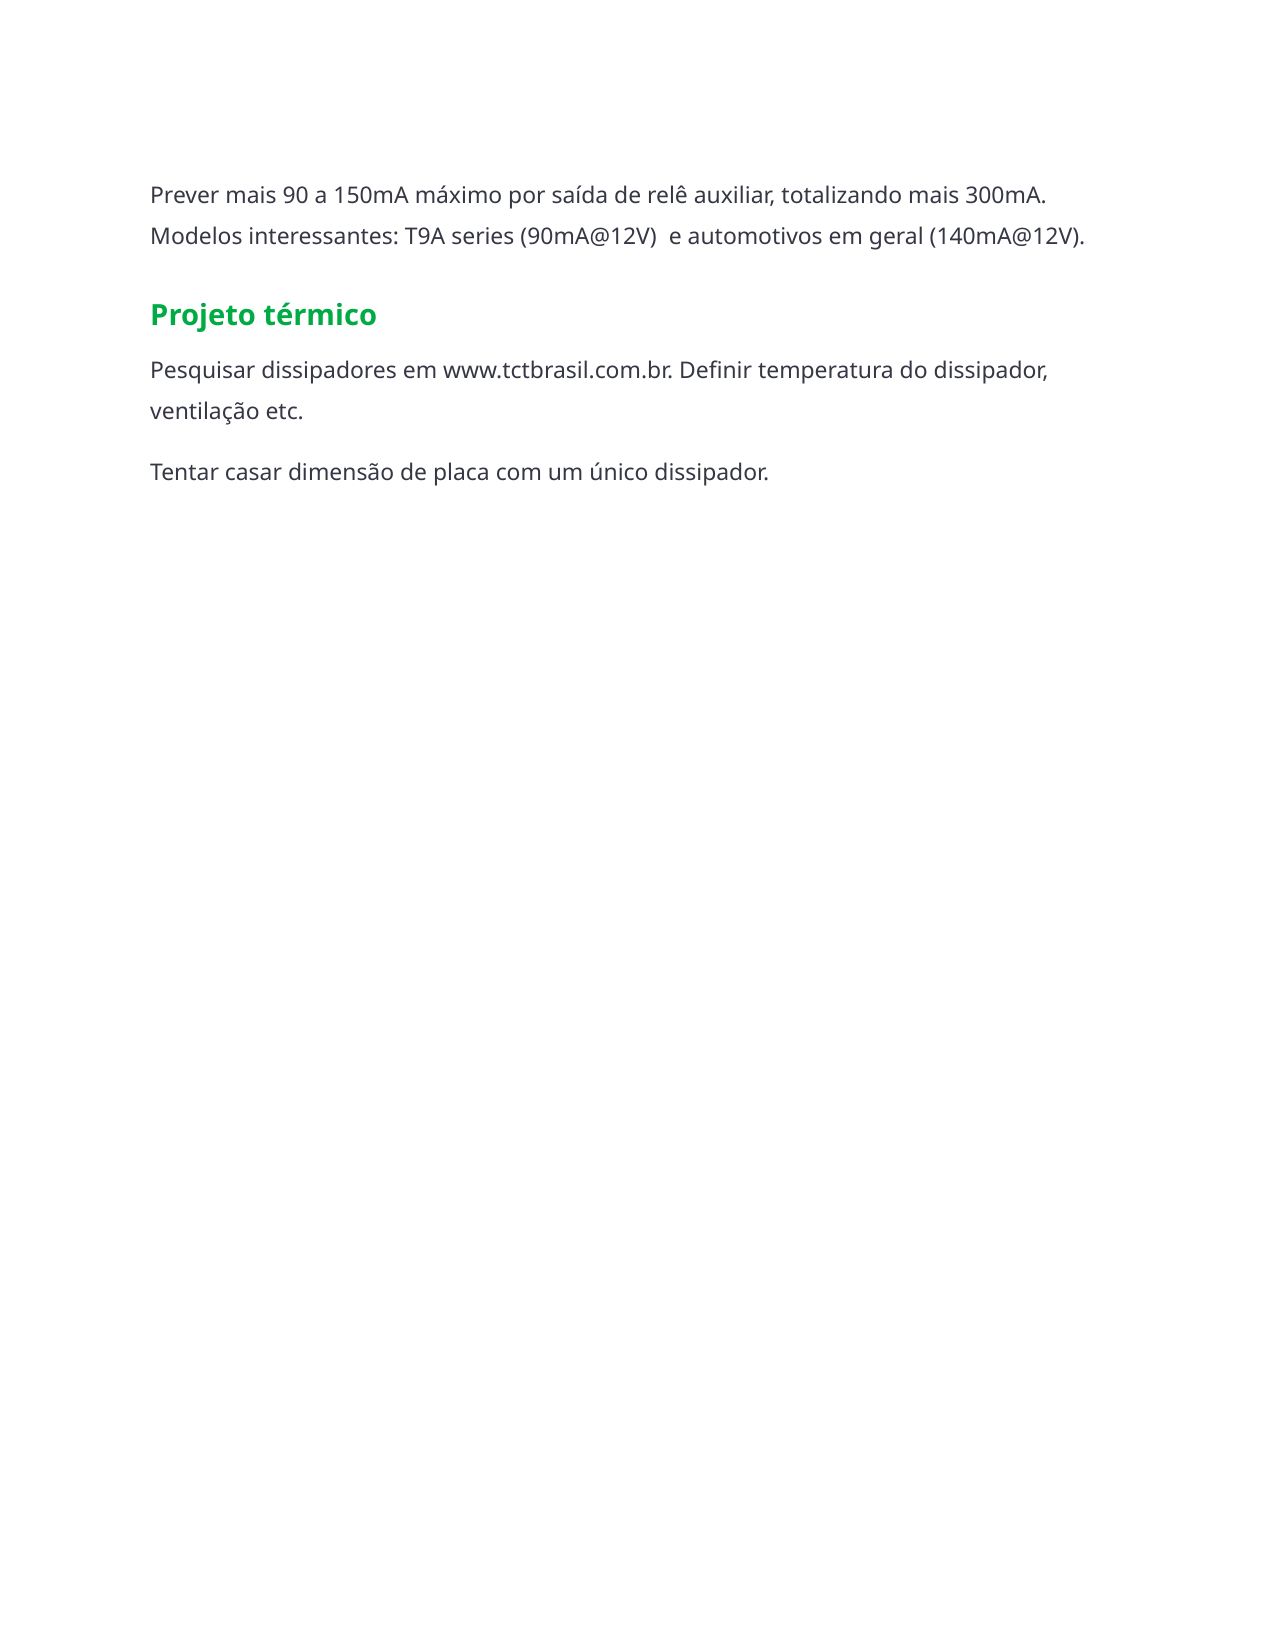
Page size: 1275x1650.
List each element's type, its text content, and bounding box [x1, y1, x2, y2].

text Prever mais 90 a 150mA máximo por saída de relê auxiliar, totalizando mais 300mA. Modelos interessantes: T9A series (90mA@12V) e automotivos em geral (140mA@12V). [150, 179, 1125, 251]
subtitle Projeto térmico [150, 294, 1125, 333]
text Pesquisar dissipadores em www.tctbrasil.com.br. Definir temperatura do dissipador, ventilação etc. [150, 354, 1125, 426]
text Tentar casar dimensão de placa com um único dissipador. [150, 456, 1125, 488]
